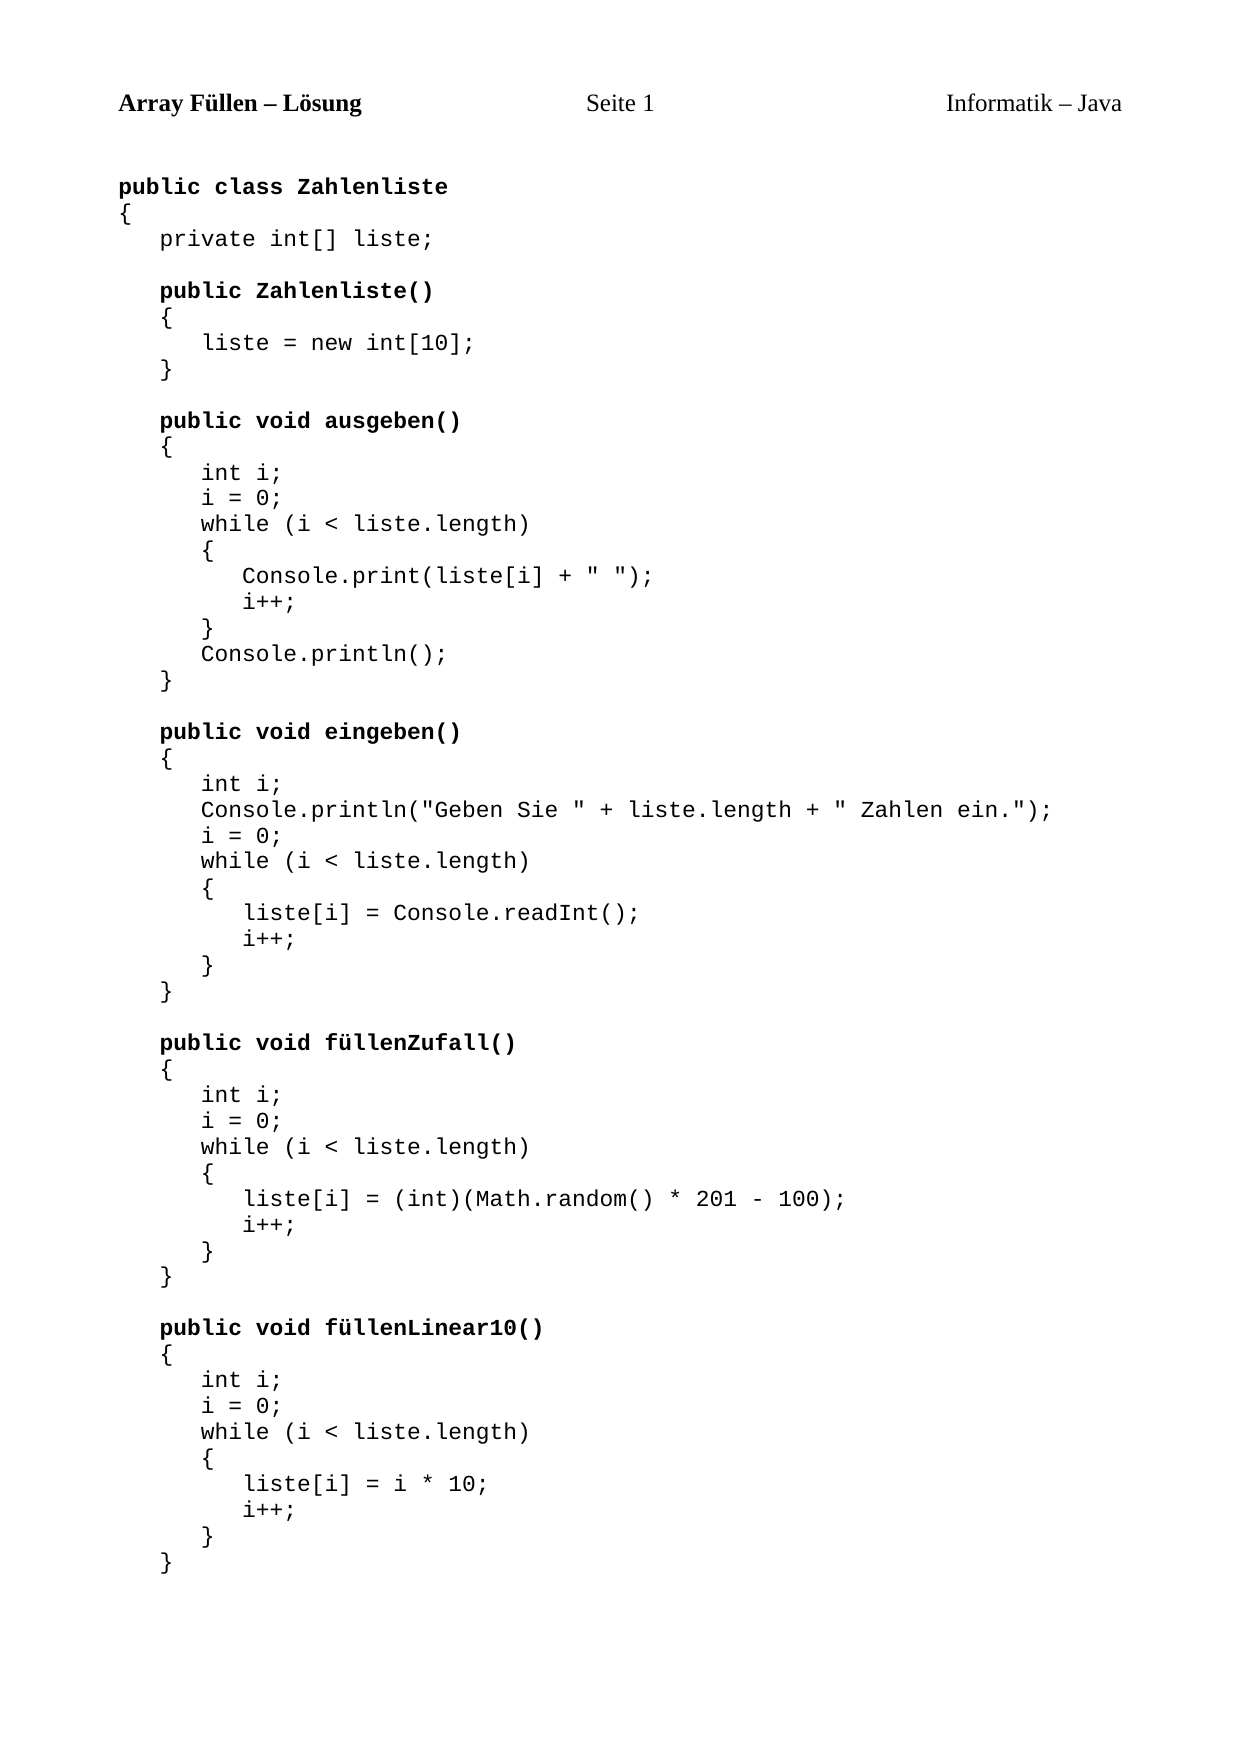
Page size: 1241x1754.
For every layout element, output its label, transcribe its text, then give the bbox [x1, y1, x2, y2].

text public class Zahlenliste { private int[] liste; public Zahlenliste() { liste = new int[10]; } public void ausgeben() { int i; i = 0; while (i < liste.length) { Console.print(liste[i] + " "); i++; } Console.println(); } public void eingeben() { int i; Console.println("Geben Sie " + liste.length + " Zahlen ein."); i = 0; while (i < liste.length) { liste[i] = Console.readInt(); i++; } } public void füllenZufall() { int i; i = 0; while (i < liste.length) { liste[i] = (int)(Math.random() * 201 - 100); i++; } } public void füllenLinear10() { int i; i = 0; while (i < liste.length) { liste[i] = i * 10; i++; } } [118, 176, 1122, 1628]
